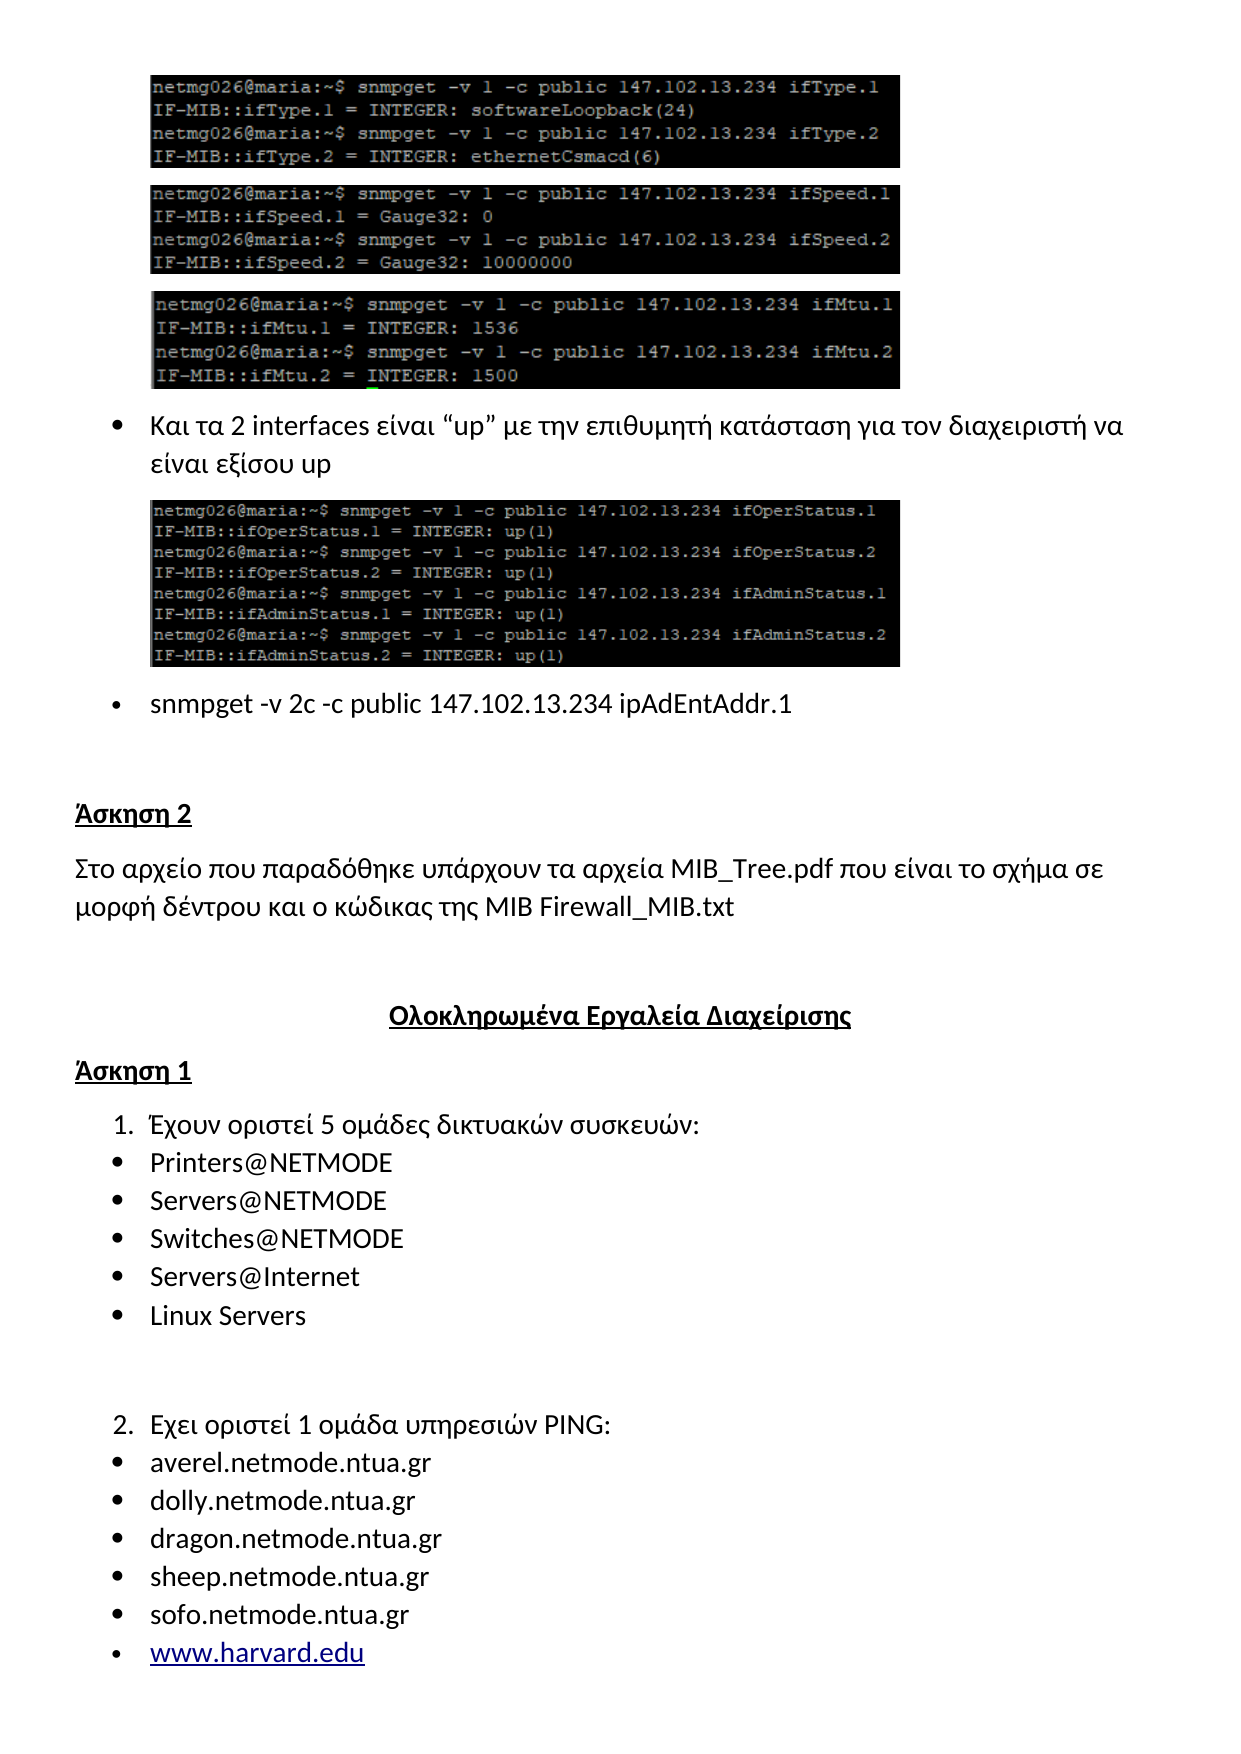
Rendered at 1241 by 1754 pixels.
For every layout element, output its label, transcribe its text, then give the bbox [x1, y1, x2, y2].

list Και τα 2 interfaces είναι “up” με την επιθυμητή κατάσταση για τον διαχειριστή να είναι εξίσου up [112, 407, 1165, 481]
list Εχει οριστεί 1 ομάδα υπηρεσιών PING: [112, 1406, 1165, 1442]
list dragon.netmode.ntua.gr [112, 1520, 1165, 1556]
list www.harvard.edu [112, 1634, 1165, 1670]
list Printers@NETMODE [112, 1144, 1165, 1180]
list Servers@NETMODE [112, 1182, 1165, 1218]
list sofo.netmode.ntua.gr [112, 1596, 1165, 1632]
text Ολοκληρωμένα Εργαλεία Διαχείρισης [75, 997, 1165, 1033]
list dolly.netmode.ntua.gr [112, 1482, 1165, 1518]
list Linux Servers [112, 1297, 1165, 1332]
list Servers@Internet [112, 1258, 1165, 1294]
text Άσκηση 1 [75, 1052, 1165, 1087]
list snmpget -v 2c -c public 147.102.13.234 ipAdEntAddr.1 [112, 686, 1165, 721]
text Στο αρχείο που παραδόθηκε υπάρχουν τα αρχεία ΜΙΒ_Tree.pdf που είναι το σχήμα σε μορφή δέντρου και ο κώδικας της ΜΙΒ Firewall_MIB.txt [75, 850, 1165, 923]
list averel.netmode.ntua.gr [112, 1444, 1165, 1479]
list Έχουν οριστεί 5 ομάδες δικτυακών συσκευών: [112, 1106, 1165, 1142]
list Switches@NETMODE [112, 1221, 1165, 1256]
list sheep.netmode.ntua.gr [112, 1558, 1165, 1594]
text Άσκηση 2 [75, 795, 1165, 831]
